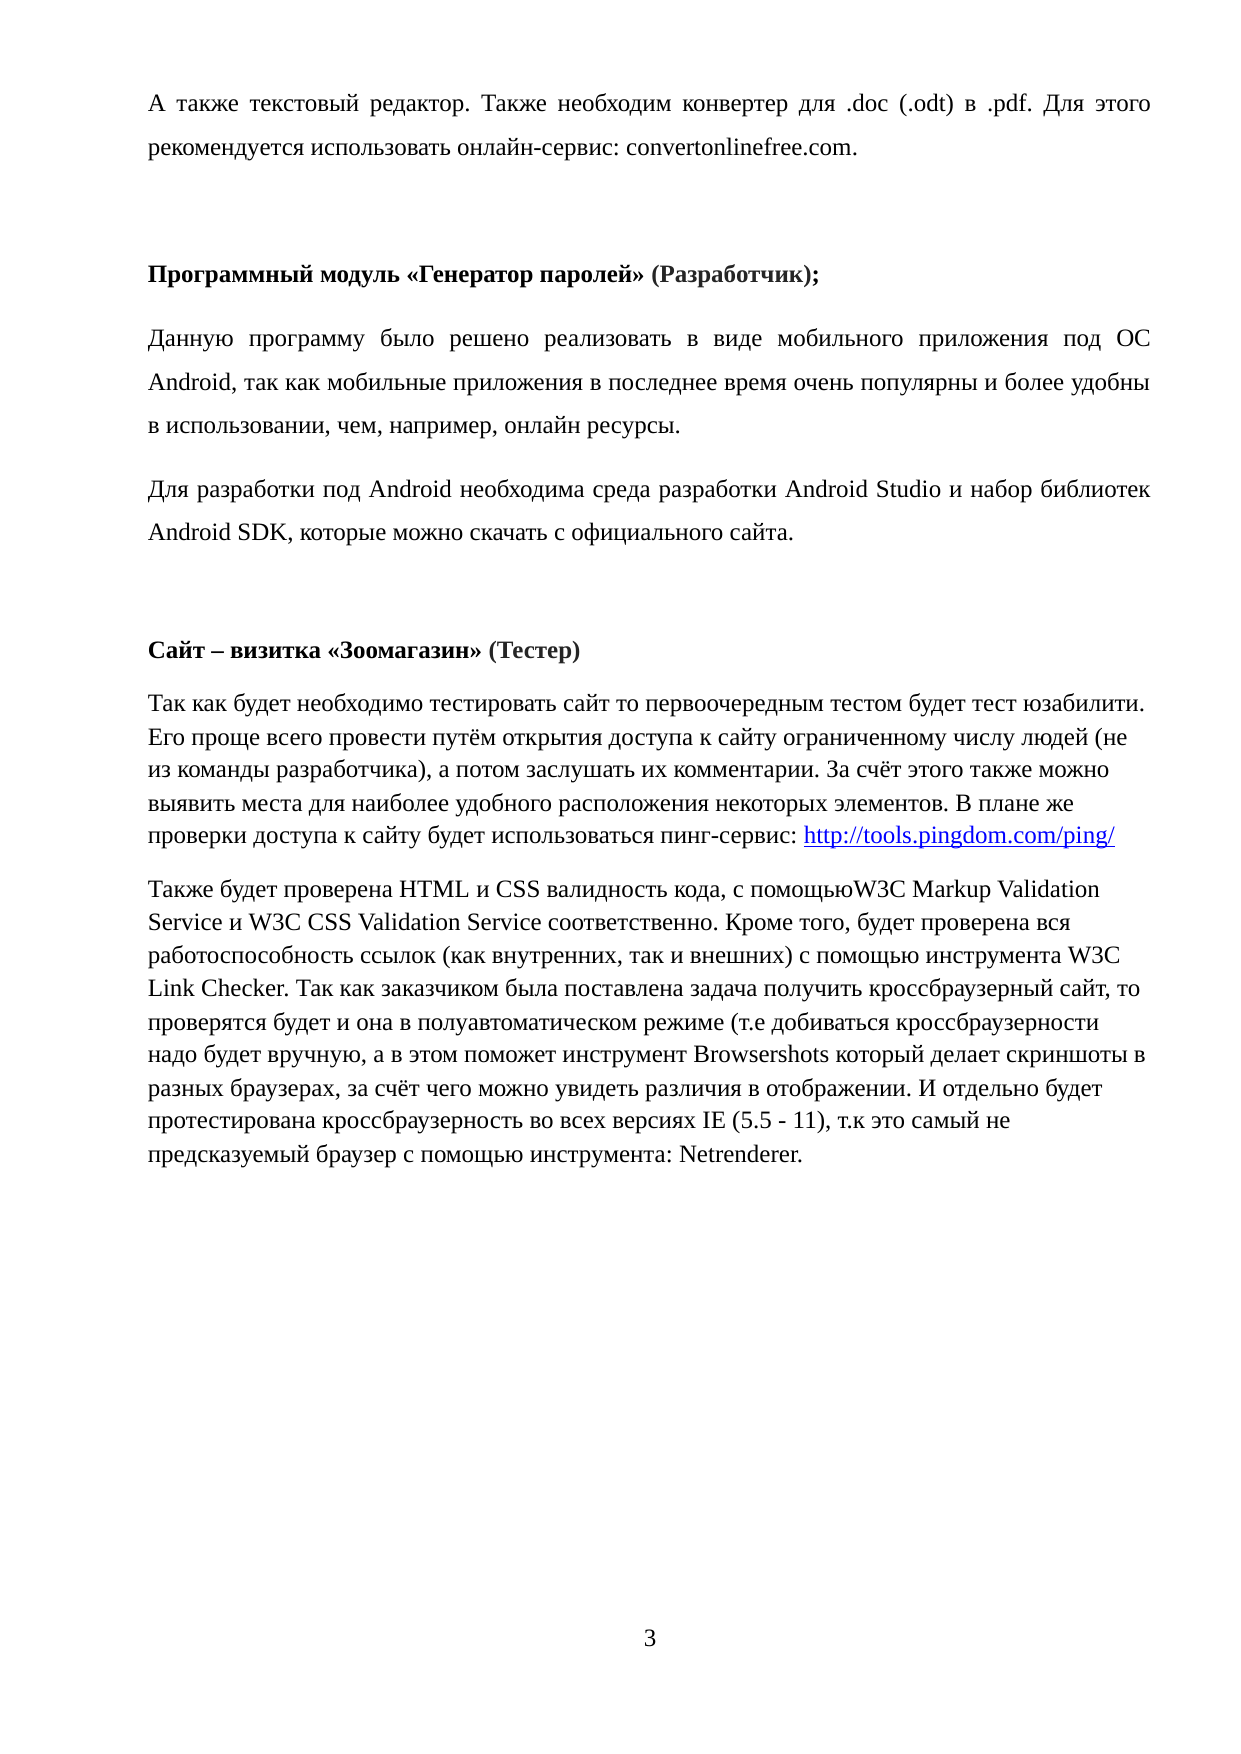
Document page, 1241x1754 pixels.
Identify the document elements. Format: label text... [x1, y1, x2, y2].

text А также текстовый редактор. Также необходим конвертер для .doc (.odt) в .pdf. Для этого рекомендуется использовать онлайн-сервис: convertonlinefree.com. [148, 88, 1152, 160]
text Данную программу было решено реализовать в виде мобильного приложения под OC Android, так как мобильные приложения в последнее время очень популярны и более удобны в использовании, чем, например, онлайн ресурсы. [148, 323, 1152, 438]
text Программный модуль «Генератор паролей» (Разработчик); [148, 259, 1152, 288]
text Для разработки под Android необходима среда разработки Android Studio и набор библиотек Android SDK, которые можно скачать с официального сайта. [148, 474, 1152, 546]
text Также будет проверена HTML и СSS валидность кода, с помощьюW3C Markup Validation Service и W3C CSS Validation Service соответственно. Кроме того, будет проверена вся работоспособность ссылок (как внутренних, так и внешних) с помощью инструмента W3C Link Checker. Так как заказчиком была поставлена задача получить кроссбраузерный сайт, то проверятся будет и она в полуавтоматическом режиме (т.е добиваться кроссбраузерности надо будет вручную, а в этом поможет инструмент Browsershots который делает скриншоты в разных браузерах, за счёт чего можно увидеть различия в отображении. И отдельно будет протестирована кроссбраузерность во всех версиях IE (5.5 - 11), т.к это самый не предсказуемый браузер с помощью инструмента: Netrenderer. [148, 874, 1152, 1167]
text Сайт – визитка «Зоомагазин» (Тестер) [148, 635, 1152, 663]
text Так как будет необходимо тестировать сайт то первоочередным тестом будет тест юзабилити. Его проще всего провести путём открытия доступа к сайту ограниченному числу людей (не из команды разработчика), а потом заслушать их комментарии. За счёт этого также можно выявить места для наиболее удобного расположения некоторых элементов. В плане же проверки доступа к сайту будет использоваться пинг-сервис: http://tools.pingdom.com/ping/ [148, 688, 1152, 849]
